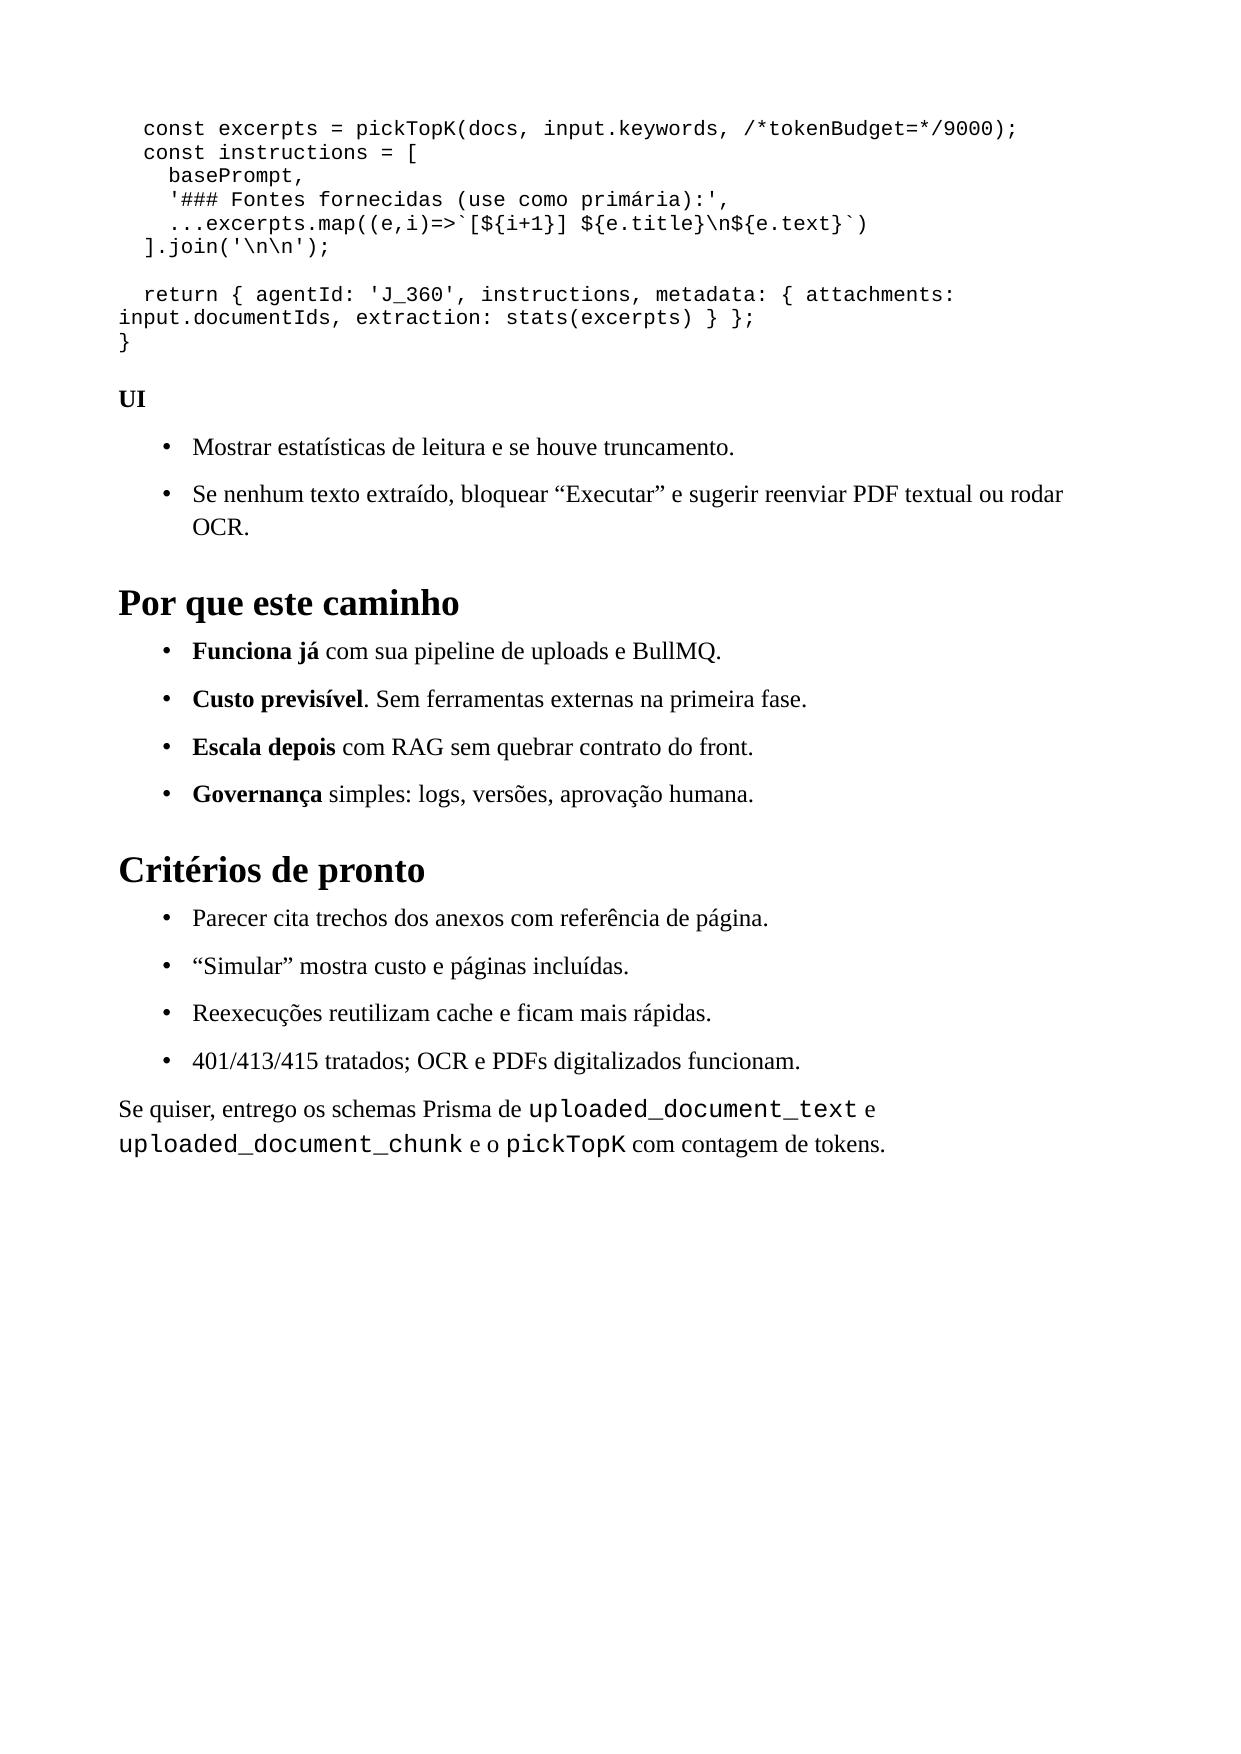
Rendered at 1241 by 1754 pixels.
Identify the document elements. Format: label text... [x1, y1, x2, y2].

list Escala depois com RAG sem quebrar contrato do front. [162, 732, 1122, 760]
list Funciona já com sua pipeline de uploads e BullMQ. [162, 636, 1122, 665]
list Custo previsível. Sem ferramentas externas na primeira fase. [162, 684, 1122, 713]
text basePrompt, [118, 165, 1122, 189]
text const excerpts = pickTopK(docs, input.keywords, /*tokenBudget=*/9000); [118, 118, 1122, 142]
list “Simular” mostra custo e páginas incluídas. [162, 951, 1122, 979]
text return { agentId: 'J_360', instructions, metadata: { attachments: input.documentIds, extraction: stats(excerpts) } }; [118, 284, 1122, 331]
text UI [118, 384, 1122, 413]
list Mostrar estatísticas de leitura e se houve truncamento. [162, 432, 1122, 460]
subtitle Por que este caminho [118, 581, 1122, 624]
text ].join('\n\n'); [118, 236, 1122, 260]
text '### Fontes fornecidas (use como primária):', [118, 189, 1122, 213]
list Parecer cita trechos dos anexos com referência de página. [162, 903, 1122, 932]
list Reexecuções reutilizam cache e ficam mais rápidas. [162, 998, 1122, 1027]
text const instructions = [ [118, 142, 1122, 165]
list Governança simples: logs, versões, aprovação humana. [162, 779, 1122, 808]
text Se quiser, entrego os schemas Prisma de uploaded_document_text e uploaded_document_chunk e o pickTopK com contagem de tokens. [118, 1094, 1122, 1159]
text } [118, 331, 1122, 354]
text ...excerpts.map((e,i)=>`[${i+1}] ${e.title}\n${e.text}`) [118, 213, 1122, 236]
list Se nenhum texto extraído, bloquear “Executar” e sugerir reenviar PDF textual ou rodar OCR. [162, 479, 1122, 541]
list 401/413/415 tratados; OCR e PDFs digitalizados funcionam. [162, 1046, 1122, 1075]
subtitle Critérios de pronto [118, 848, 1122, 891]
